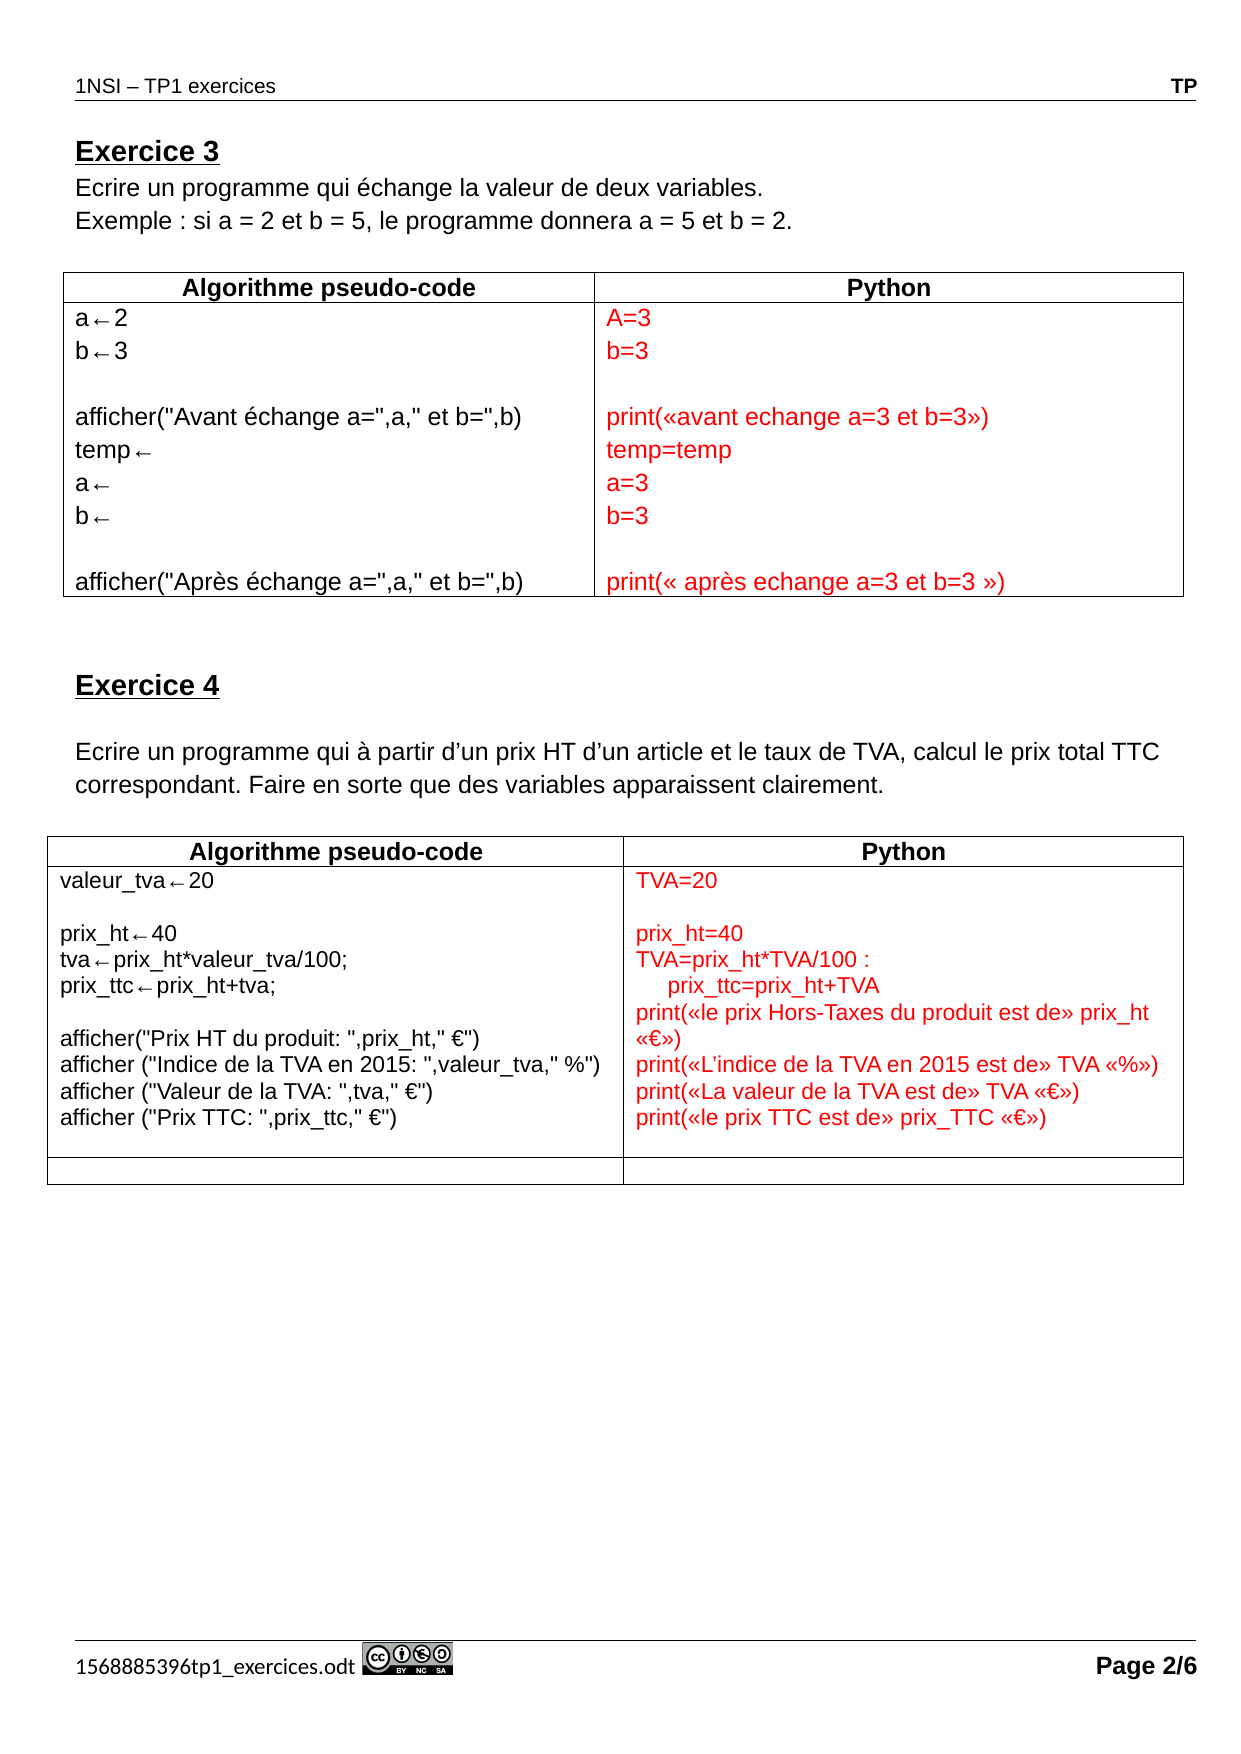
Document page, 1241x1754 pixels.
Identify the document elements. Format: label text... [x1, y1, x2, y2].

picture [362, 1642, 453, 1675]
table_cell A=3 b=3 print(«avant echange a=3 et b=3») temp=temp a=3 b=3 print(« après echange a=3 et b=3 ») [595, 303, 1183, 596]
text Ecrire un programme qui échange la valeur de deux variables. [75, 173, 1196, 202]
table_header Algorithme pseudo-code [64, 273, 594, 302]
text Exemple : si a = 2 et b = 5, le programme donnera a = 5 et b = 2. [75, 206, 1196, 235]
table_header Algorithme pseudo-code [48, 837, 623, 866]
table_header Python [624, 837, 1183, 866]
table_header Python [595, 273, 1183, 302]
table_cell valeur_tva←20 prix_ht←40 tva←prix_ht*valeur_tva/100; prix_ttc←prix_ht+tva; afficher("Prix HT du produit: ",prix_ht," €") afficher ("Indice de la TVA en 2015: ",valeur_tva," %") afficher ("Valeur de la TVA: ",tva," €") afficher ("Prix TTC: ",prix_ttc," €") [48, 867, 623, 1157]
text Ecrire un programme qui à partir d’un prix HT d’un article et le taux de TVA, calcul le prix total TTC correspondant. Faire en sorte que des variables apparaissent clairement. [75, 737, 1196, 799]
table_cell TVA=20 prix_ht=40 TVA=prix_ht*TVA/100 : prix_ttc=prix_ht+TVA print(«le prix Hors-Taxes du produit est de» prix_ht «€») print(«L’indice de la TVA en 2015 est de» TVA «%») print(«La valeur de la TVA est de» TVA «€») print(«le prix TTC est de» prix_TTC «€») [624, 867, 1183, 1157]
table_cell [624, 1158, 1183, 1184]
text Exercice 3 [75, 134, 1196, 168]
table_cell a←2 b←3 afficher("Avant échange a=",a," et b=",b) temp← a← b← afficher("Après échange a=",a," et b=",b) [64, 303, 594, 596]
text Exercice 4 [75, 668, 1196, 702]
table_cell [48, 1158, 623, 1184]
